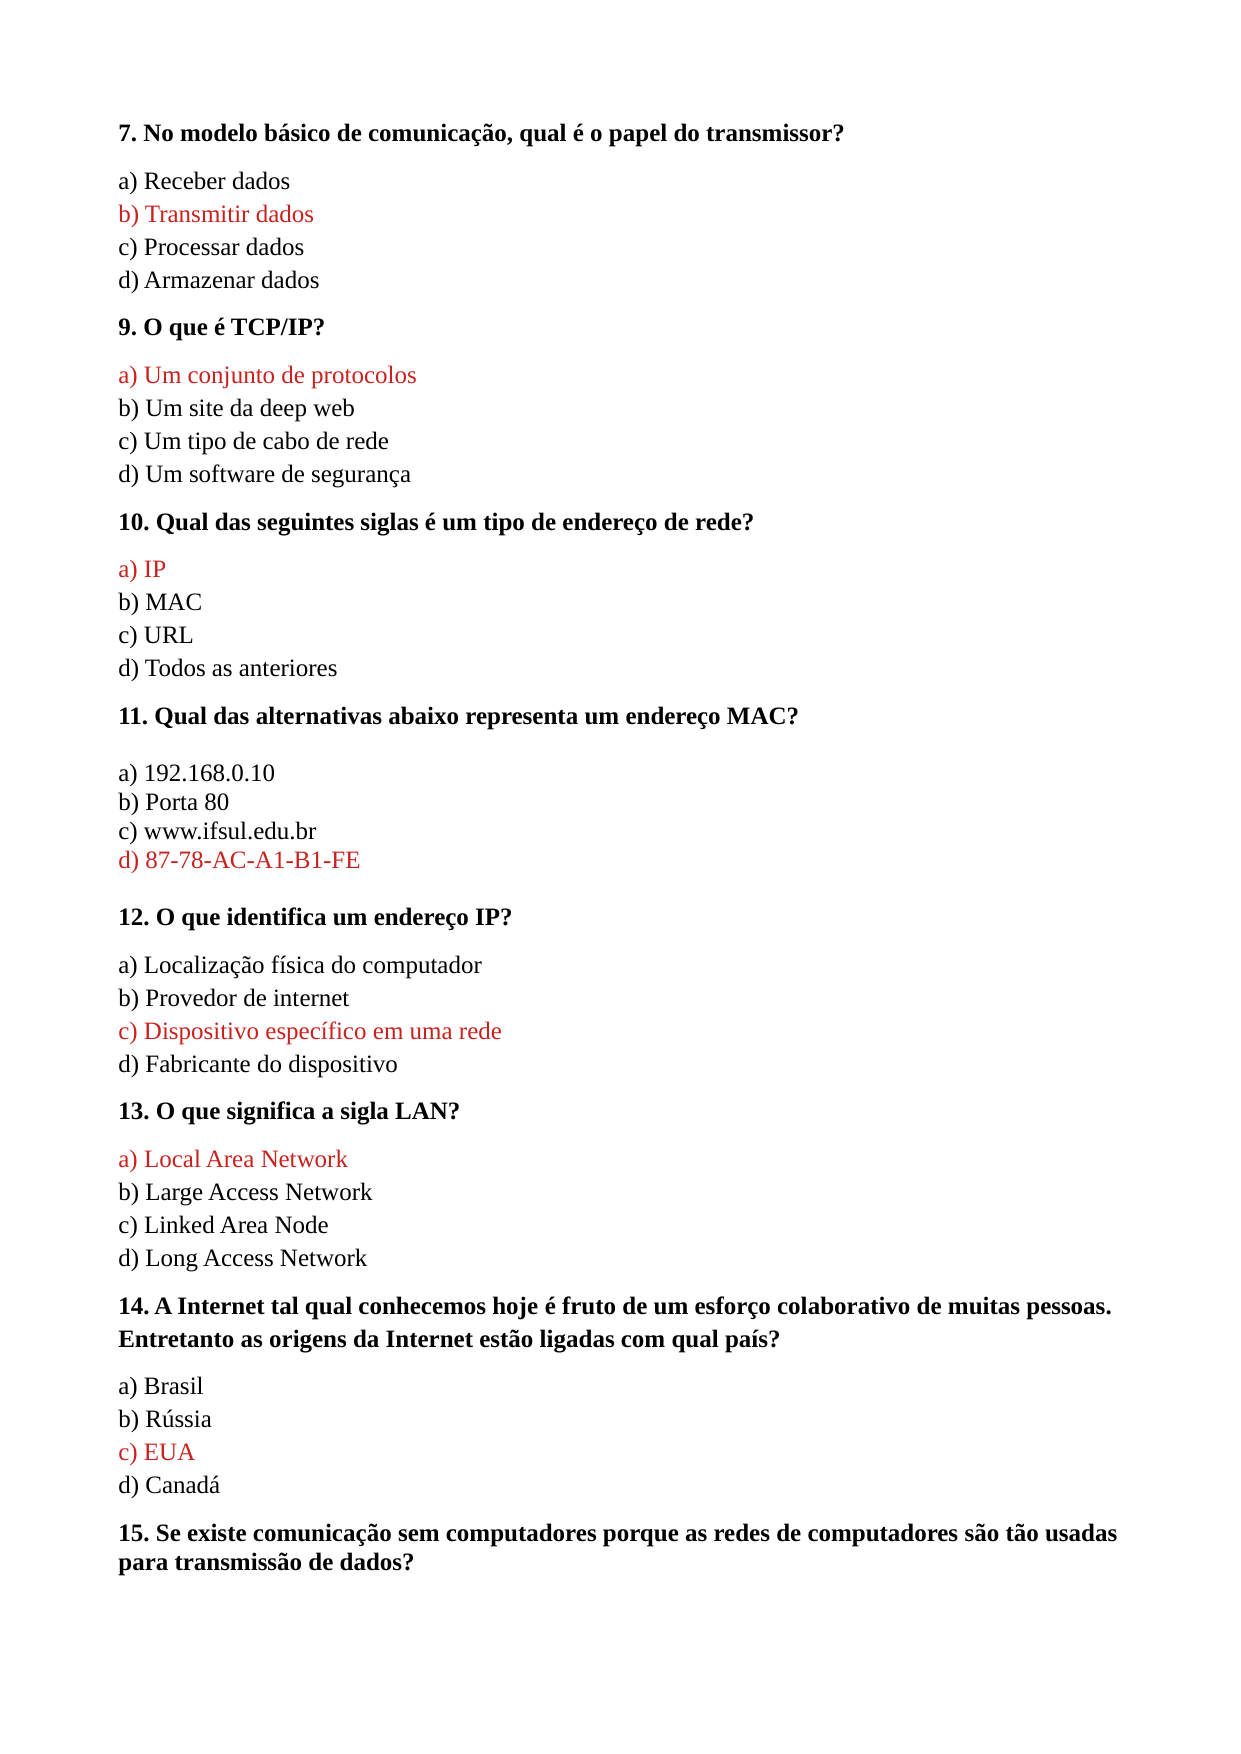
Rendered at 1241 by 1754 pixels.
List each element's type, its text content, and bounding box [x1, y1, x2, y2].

text 15. Se existe comunicação sem computadores porque as redes de computadores são tão usadas para transmissão de dados? [118, 1518, 1122, 1576]
text a) 192.168.0.10 [118, 758, 1122, 787]
text 14. A Internet tal qual conhecemos hoje é fruto de um esforço colaborativo de muitas pessoas. Entretanto as origens da Internet estão ligadas com qual país? [118, 1291, 1122, 1352]
text 10. Qual das seguintes siglas é um tipo de endereço de rede? [118, 507, 1122, 535]
text a) Brasil b) Rússia c) EUA d) Canadá [118, 1371, 1122, 1499]
text c) www.ifsul.edu.br [118, 816, 1122, 845]
text a) Receber dados b) Transmitir dados c) Processar dados d) Armazenar dados [118, 166, 1122, 293]
text 9. O que é TCP/IP? [118, 312, 1122, 341]
text a) IP b) MAC c) URL d) Todos as anteriores [118, 554, 1122, 682]
text 11. Qual das alternativas abaixo representa um endereço MAC? [118, 701, 1122, 730]
text a) Local Area Network b) Large Access Network c) Linked Area Node d) Long Access Network [118, 1144, 1122, 1272]
text a) Um conjunto de protocolos b) Um site da deep web c) Um tipo de cabo de rede d) Um software de segurança [118, 360, 1122, 488]
text 7. No modelo básico de comunicação, qual é o papel do transmissor? [118, 118, 1122, 147]
text d) 87-78-AC-A1-B1-FE [118, 845, 1122, 873]
text 13. O que significa a sigla LAN? [118, 1096, 1122, 1125]
text b) Porta 80 [118, 787, 1122, 816]
text 12. O que identifica um endereço IP? [118, 902, 1122, 931]
text a) Localização física do computador b) Provedor de internet c) Dispositivo específico em uma rede d) Fabricante do dispositivo [118, 950, 1122, 1078]
